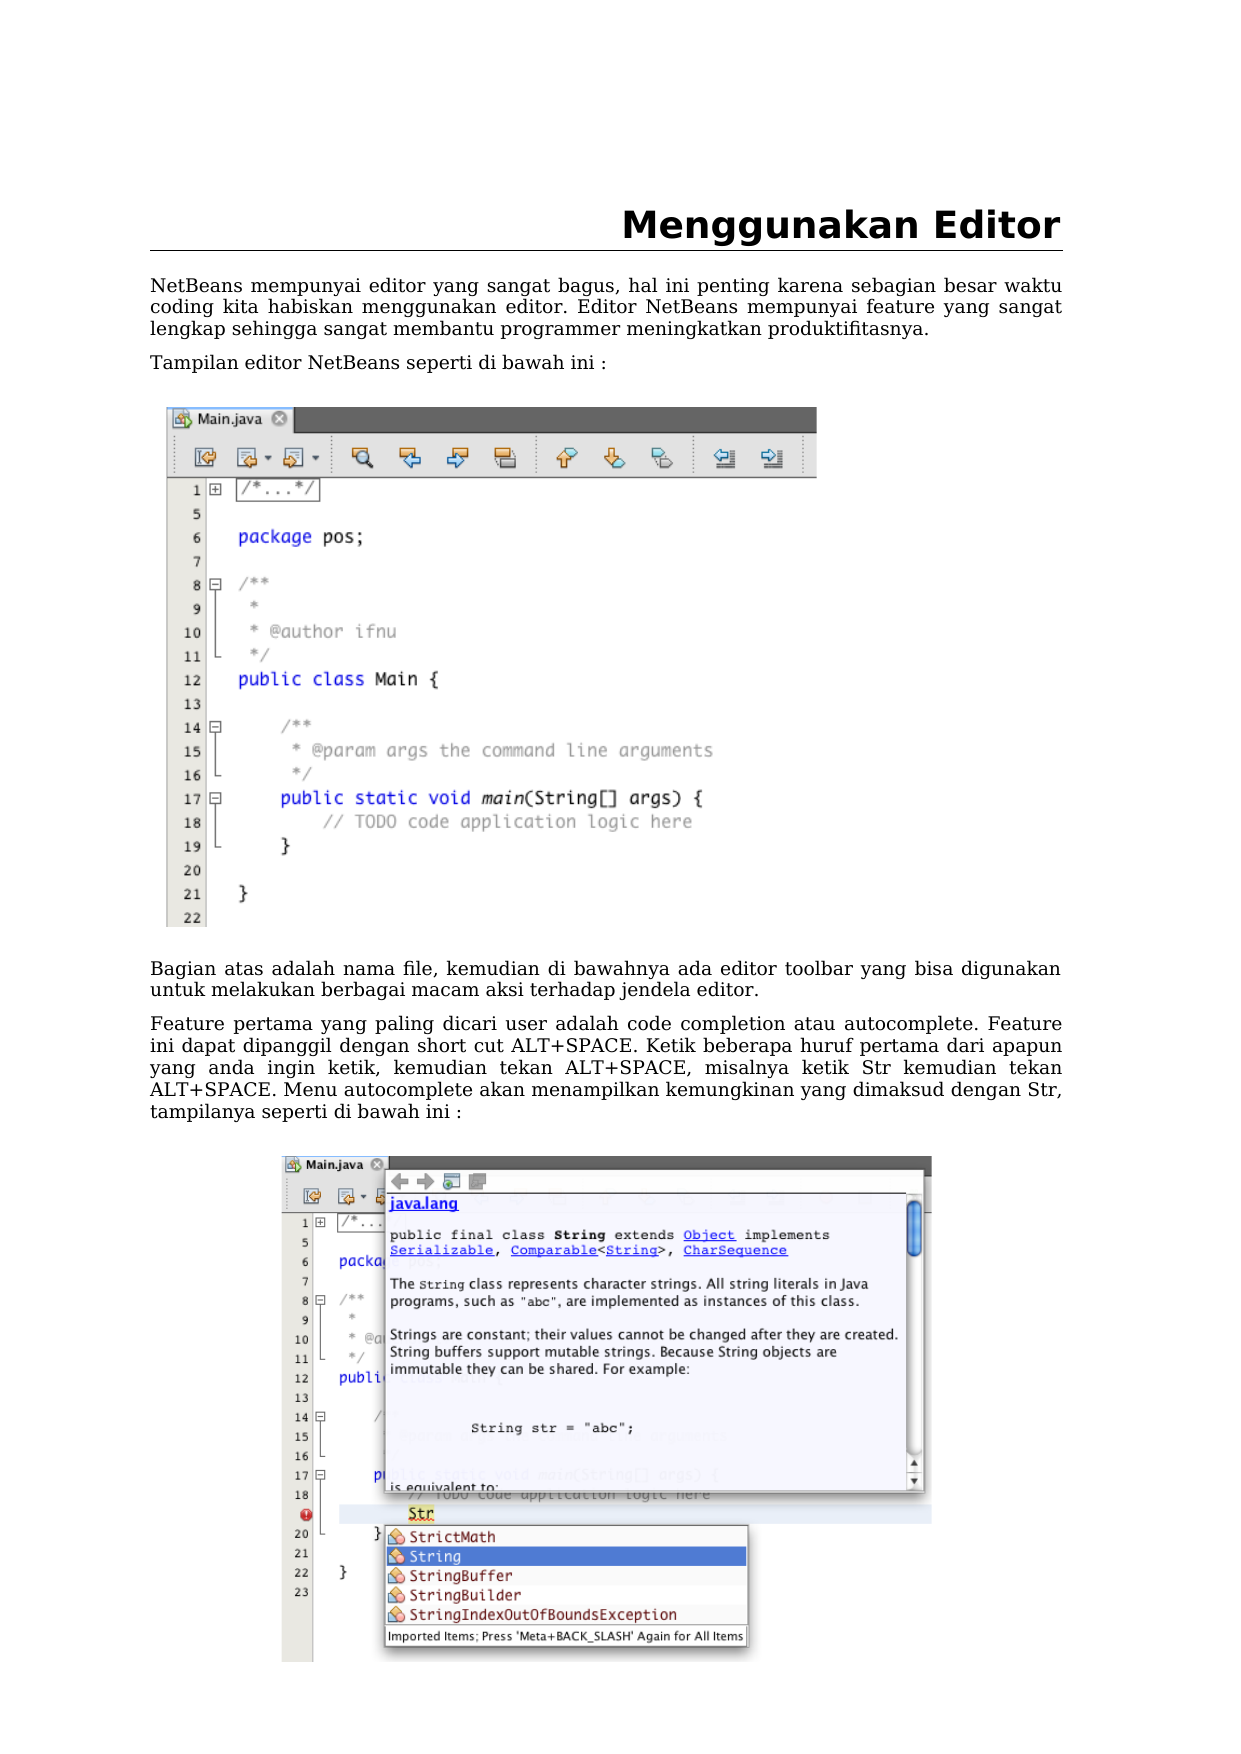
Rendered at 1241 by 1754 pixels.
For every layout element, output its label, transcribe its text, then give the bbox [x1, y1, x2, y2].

text Tampilan editor NetBeans seperti di bawah ini : [150, 352, 1063, 374]
text Bagian atas adalah nama file, kemudian di bawahnya ada editor toolbar yang bisa digunakan untuk melakukan berbagai macam aksi terhadap jendela editor. [150, 958, 1063, 1001]
subtitle Menggunakan Editor [150, 201, 1063, 250]
text NetBeans mempunyai editor yang sangat bagus, hal ini penting karena sebagian besar waktu coding kita habiskan menggunakan editor. Editor NetBeans mempunyai feature yang sangat lengkap sehingga sangat membantu programmer meningkatkan produktifitasnya. [150, 274, 1063, 340]
text Feature pertama yang paling dicari user adalah code completion atau autocomplete. Feature ini dapat dipanggil dengan short cut ALT+SPACE. Ketik beberapa huruf pertama dari apapun yang anda ingin ketik, kemudian tekan ALT+SPACE, misalnya ketik Str kemudian tekan ALT+SPACE. Menu autocomplete akan menampilkan kemungkinan yang dimaksud dengan Str, tampilanya seperti di bawah ini : [150, 1013, 1063, 1122]
picture [281, 1156, 932, 1662]
picture [166, 407, 817, 927]
